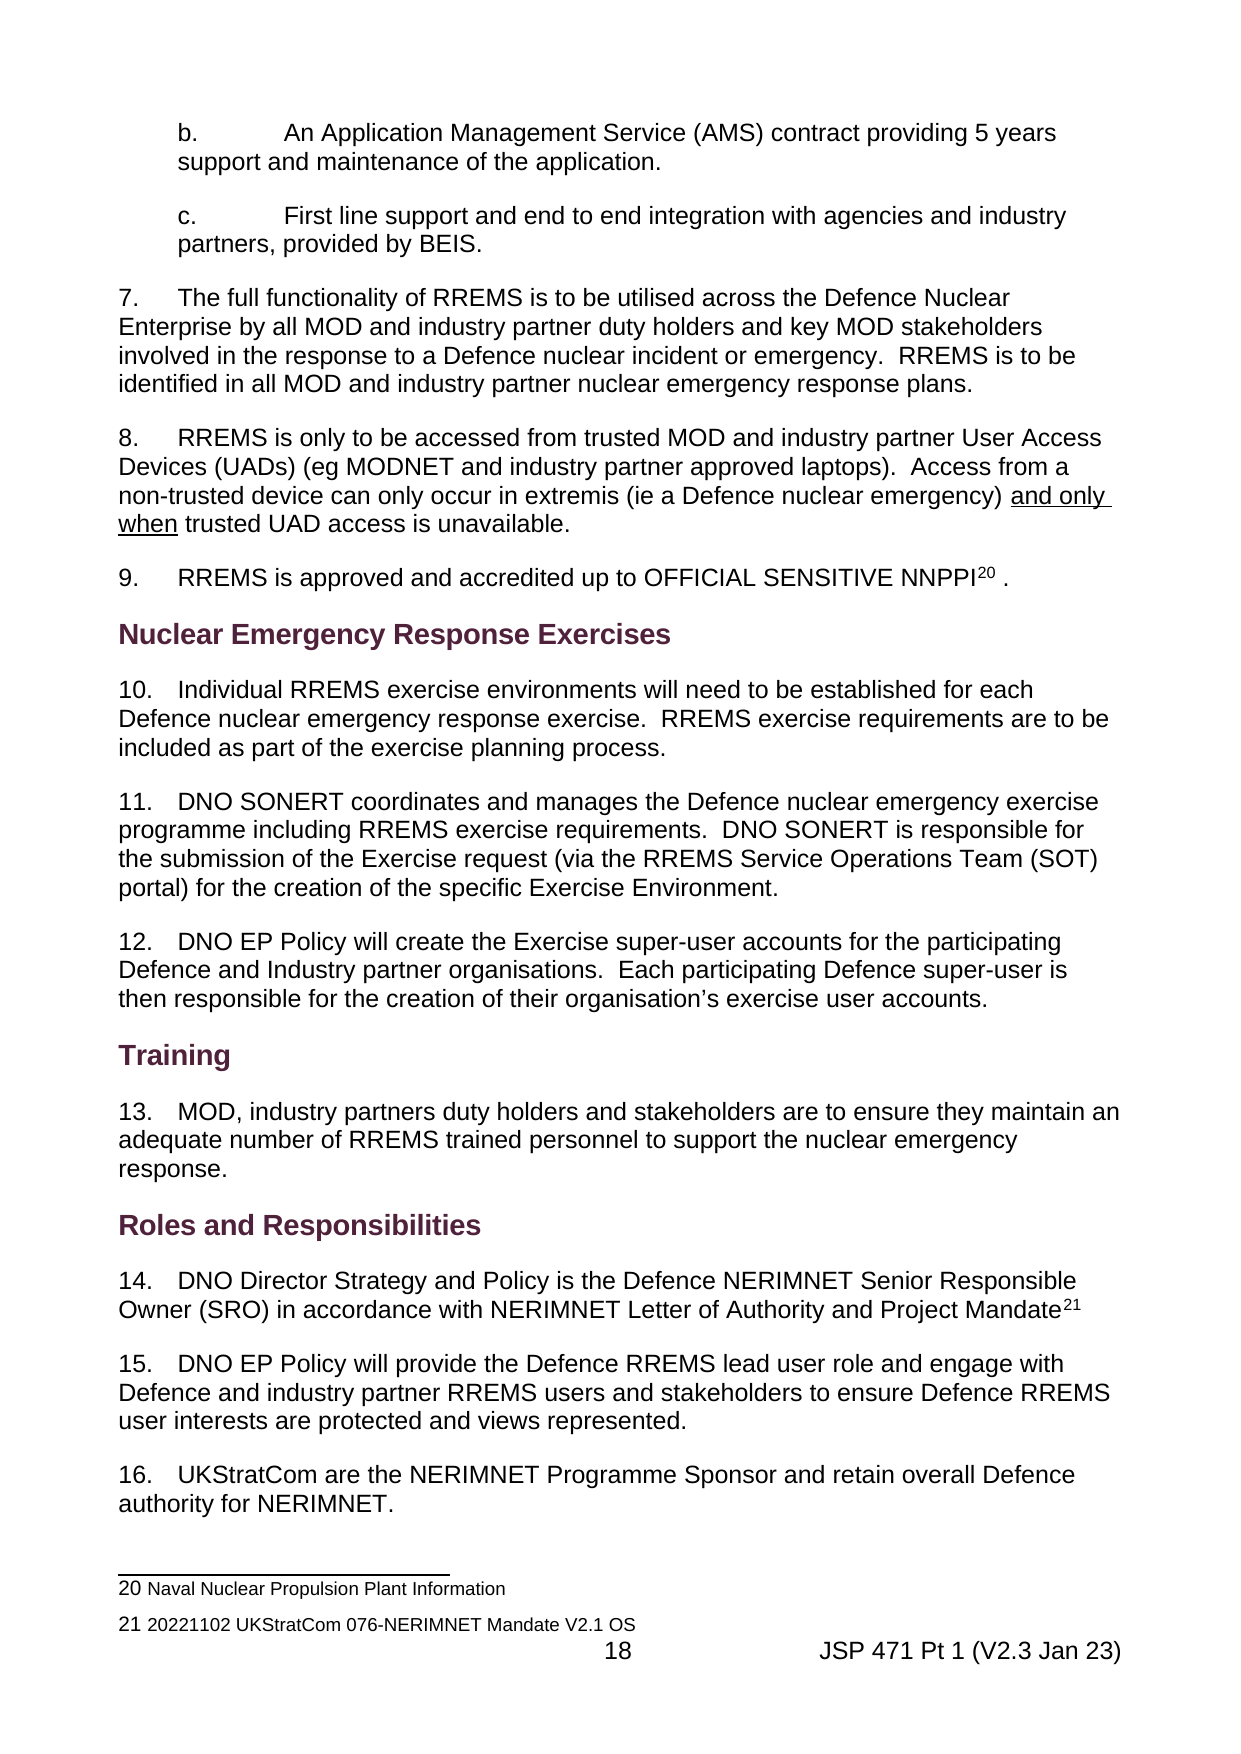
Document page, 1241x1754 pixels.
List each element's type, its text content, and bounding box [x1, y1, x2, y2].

list Individual RREMS exercise environments will need to be established for each Defence nuclear emergency response exercise. RREMS exercise requirements are to be included as part of the exercise planning process. [118, 675, 1122, 762]
list An Application Management Service (AMS) contract providing 5 years support and maintenance of the application. [177, 118, 1122, 176]
list DNO Director Strategy and Policy is the Defence NERIMNET Senior Responsible Owner (SRO) in accordance with NERIMNET Letter of Authority and Project Mandate [118, 1266, 1122, 1324]
list 20221102 UKStratCom 076-NERIMNET Mandate V2.1 OS [118, 1612, 1122, 1636]
list First line support and end to end integration with agencies and industry partners, provided by BEIS. [177, 201, 1122, 258]
list DNO SONERT coordinates and manages the Defence nuclear emergency exercise programme including RREMS exercise requirements. DNO SONERT is responsible for the submission of the Exercise request (via the RREMS Service Operations Team (SOT) portal) for the creation of the specific Exercise Environment. [118, 787, 1122, 902]
list UKStratCom are the NERIMNET Programme Sponsor and retain overall Defence authority for NERIMNET. [118, 1460, 1122, 1517]
subtitle Roles and Responsibilities [118, 1208, 1122, 1241]
list The full functionality of RREMS is to be utilised across the Defence Nuclear Enterprise by all MOD and industry partner duty holders and key MOD stakeholders involved in the response to a Defence nuclear incident or emergency. RREMS is to be identified in all MOD and industry partner nuclear emergency response plans. [118, 283, 1122, 398]
subtitle Training [118, 1038, 1122, 1071]
list Naval Nuclear Propulsion Plant Information [118, 1575, 1122, 1599]
list RREMS is only to be accessed from trusted MOD and industry partner User Access Devices (UADs) (eg MODNET and industry partner approved laptops). Access from a non-trusted device can only occur in extremis (ie a Defence nuclear emergency) and only when trusted UAD access is unavailable. [118, 423, 1122, 538]
list DNO EP Policy will create the Exercise super-user accounts for the participating Defence and Industry partner organisations. Each participating Defence super-user is then responsible for the creation of their organisation’s exercise user accounts. [118, 927, 1122, 1013]
subtitle Nuclear Emergency Response Exercises [118, 617, 1122, 650]
list DNO EP Policy will provide the Defence RREMS lead user role and engage with Defence and industry partner RREMS users and stakeholders to ensure Defence RREMS user interests are protected and views represented. [118, 1349, 1122, 1435]
list RREMS is approved and accredited up to OFFICIAL SENSITIVE NNPPI . [118, 563, 1122, 592]
list MOD, industry partners duty holders and stakeholders are to ensure they maintain an adequate number of RREMS trained personnel to support the nuclear emergency response. [118, 1096, 1122, 1183]
